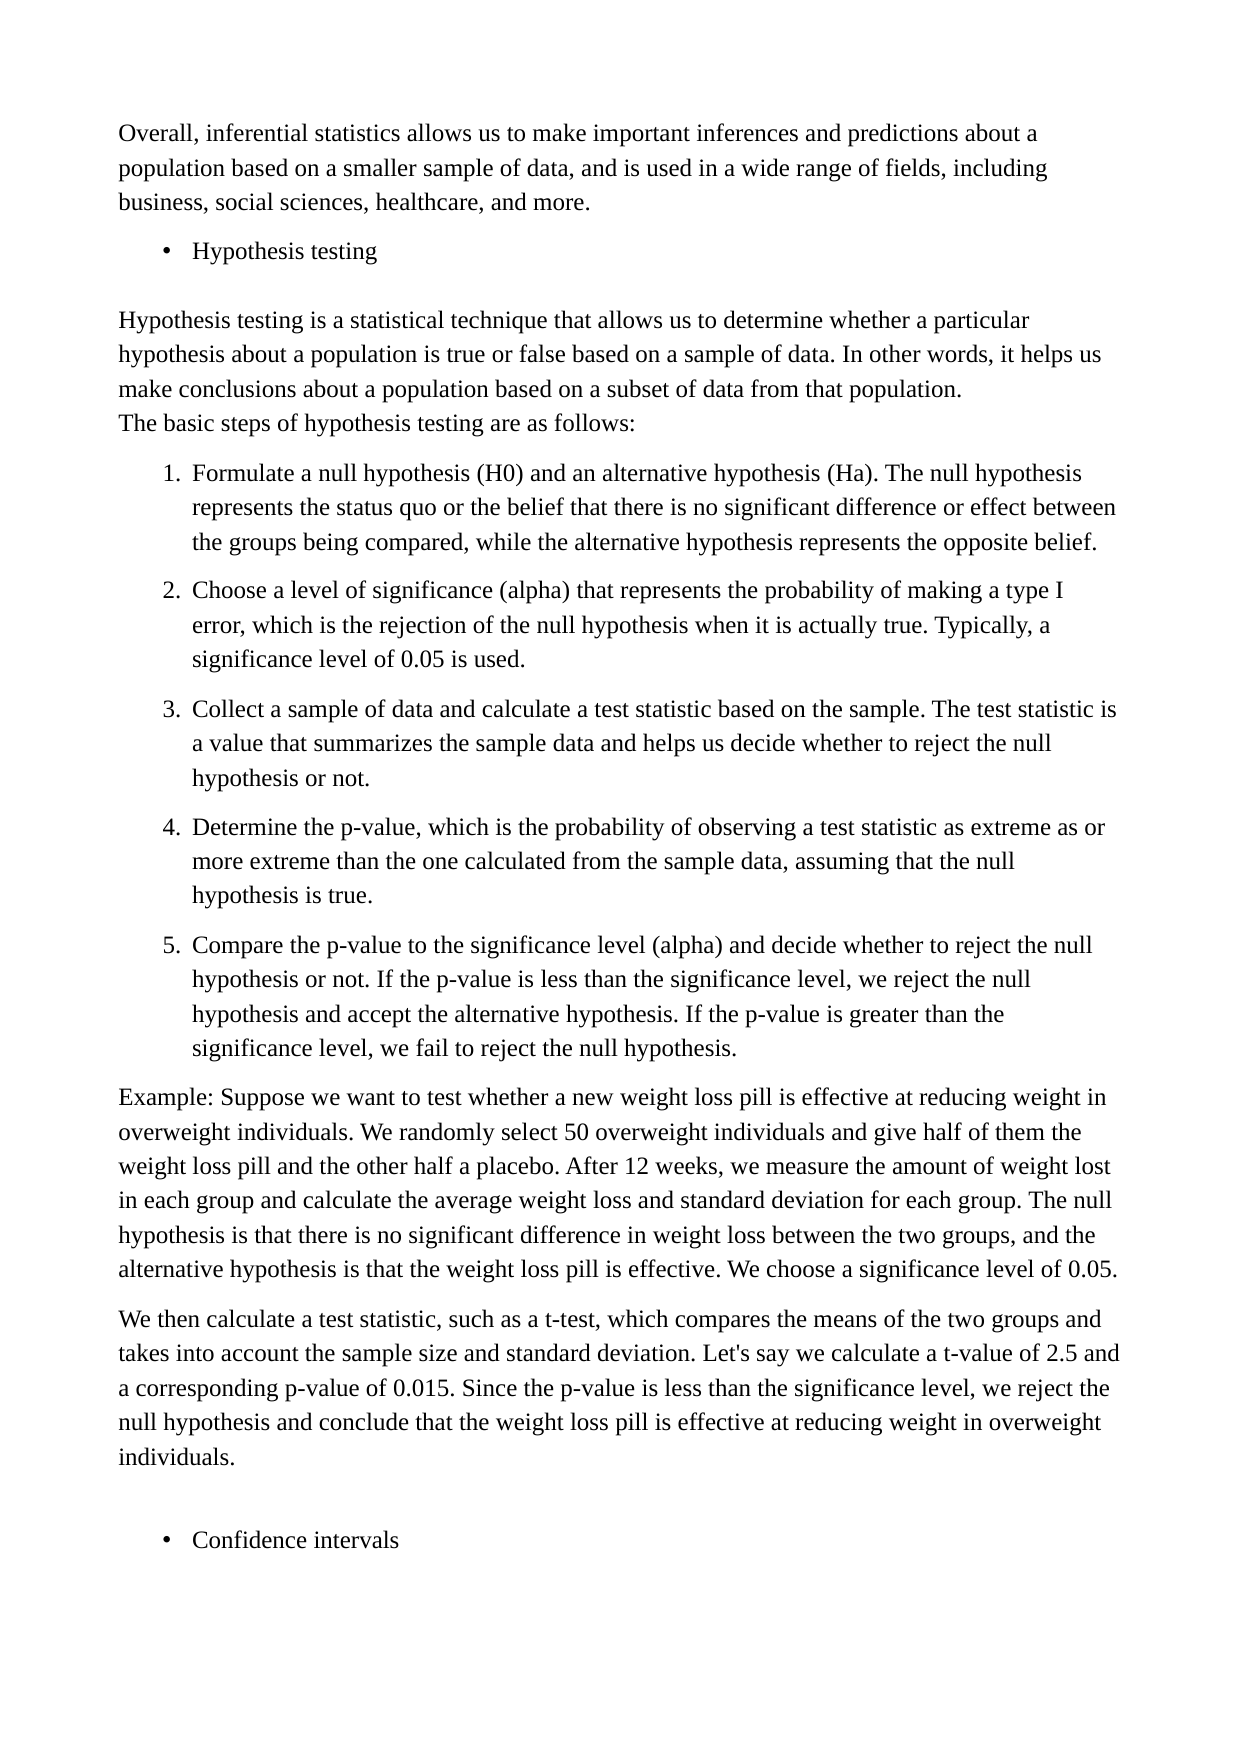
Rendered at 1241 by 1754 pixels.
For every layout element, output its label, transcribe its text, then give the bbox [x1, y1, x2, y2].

text Overall, inferential statistics allows us to make important inferences and predictions about a population based on a smaller sample of data, and is used in a wide range of fields, including business, social sciences, healthcare, and more. [118, 118, 1122, 216]
list Choose a level of significance (alpha) that represents the probability of making a type I error, which is the rejection of the null hypothesis when it is actually true. Typically, a significance level of 0.05 is used. [162, 576, 1122, 673]
text We then calculate a test statistic, such as a t-test, which compares the means of the two groups and takes into account the sample size and standard deviation. Let's say we calculate a t-value of 2.5 and a corresponding p-value of 0.015. Since the p-value is less than the significance level, we reject the null hypothesis and conclude that the weight loss pill is effective at reducing weight in overweight individuals. [118, 1304, 1122, 1470]
list Hypothesis testing [162, 236, 1122, 265]
list Determine the p-value, which is the probability of observing a test statistic as extreme as or more extreme than the one calculated from the sample data, assuming that the null hypothesis is true. [162, 812, 1122, 909]
list Compare the p-value to the significance level (alpha) and decide whether to reject the null hypothesis or not. If the p-value is less than the significance level, we reject the null hypothesis and accept the alternative hypothesis. If the p-value is greater than the significance level, we fail to reject the null hypothesis. [162, 930, 1122, 1062]
list Formulate a null hypothesis (H0) and an alternative hypothesis (Ha). The null hypothesis represents the status quo or the belief that there is no significant difference or effect between the groups being compared, while the alternative hypothesis represents the opposite belief. [162, 458, 1122, 555]
text Hypothesis testing is a statistical technique that allows us to determine whether a particular hypothesis about a population is true or false based on a sample of data. In other words, it helps us make conclusions about a population based on a subset of data from that population. [118, 305, 1122, 403]
text The basic steps of hypothesis testing are as follows: [118, 408, 1122, 437]
list Collect a sample of data and calculate a test statistic based on the sample. The test statistic is a value that summarizes the sample data and helps us decide whether to reject the null hypothesis or not. [162, 694, 1122, 791]
text Example: Suppose we want to test whether a new weight loss pill is effective at reducing weight in overweight individuals. We randomly select 50 overweight individuals and give half of them the weight loss pill and the other half a placebo. After 12 weeks, we measure the amount of weight lost in each group and calculate the average weight loss and standard deviation for each group. The null hypothesis is that there is no significant difference in weight loss between the two groups, and the alternative hypothesis is that the weight loss pill is effective. We choose a significance level of 0.05. [118, 1082, 1122, 1283]
list Confidence intervals [162, 1525, 1122, 1554]
